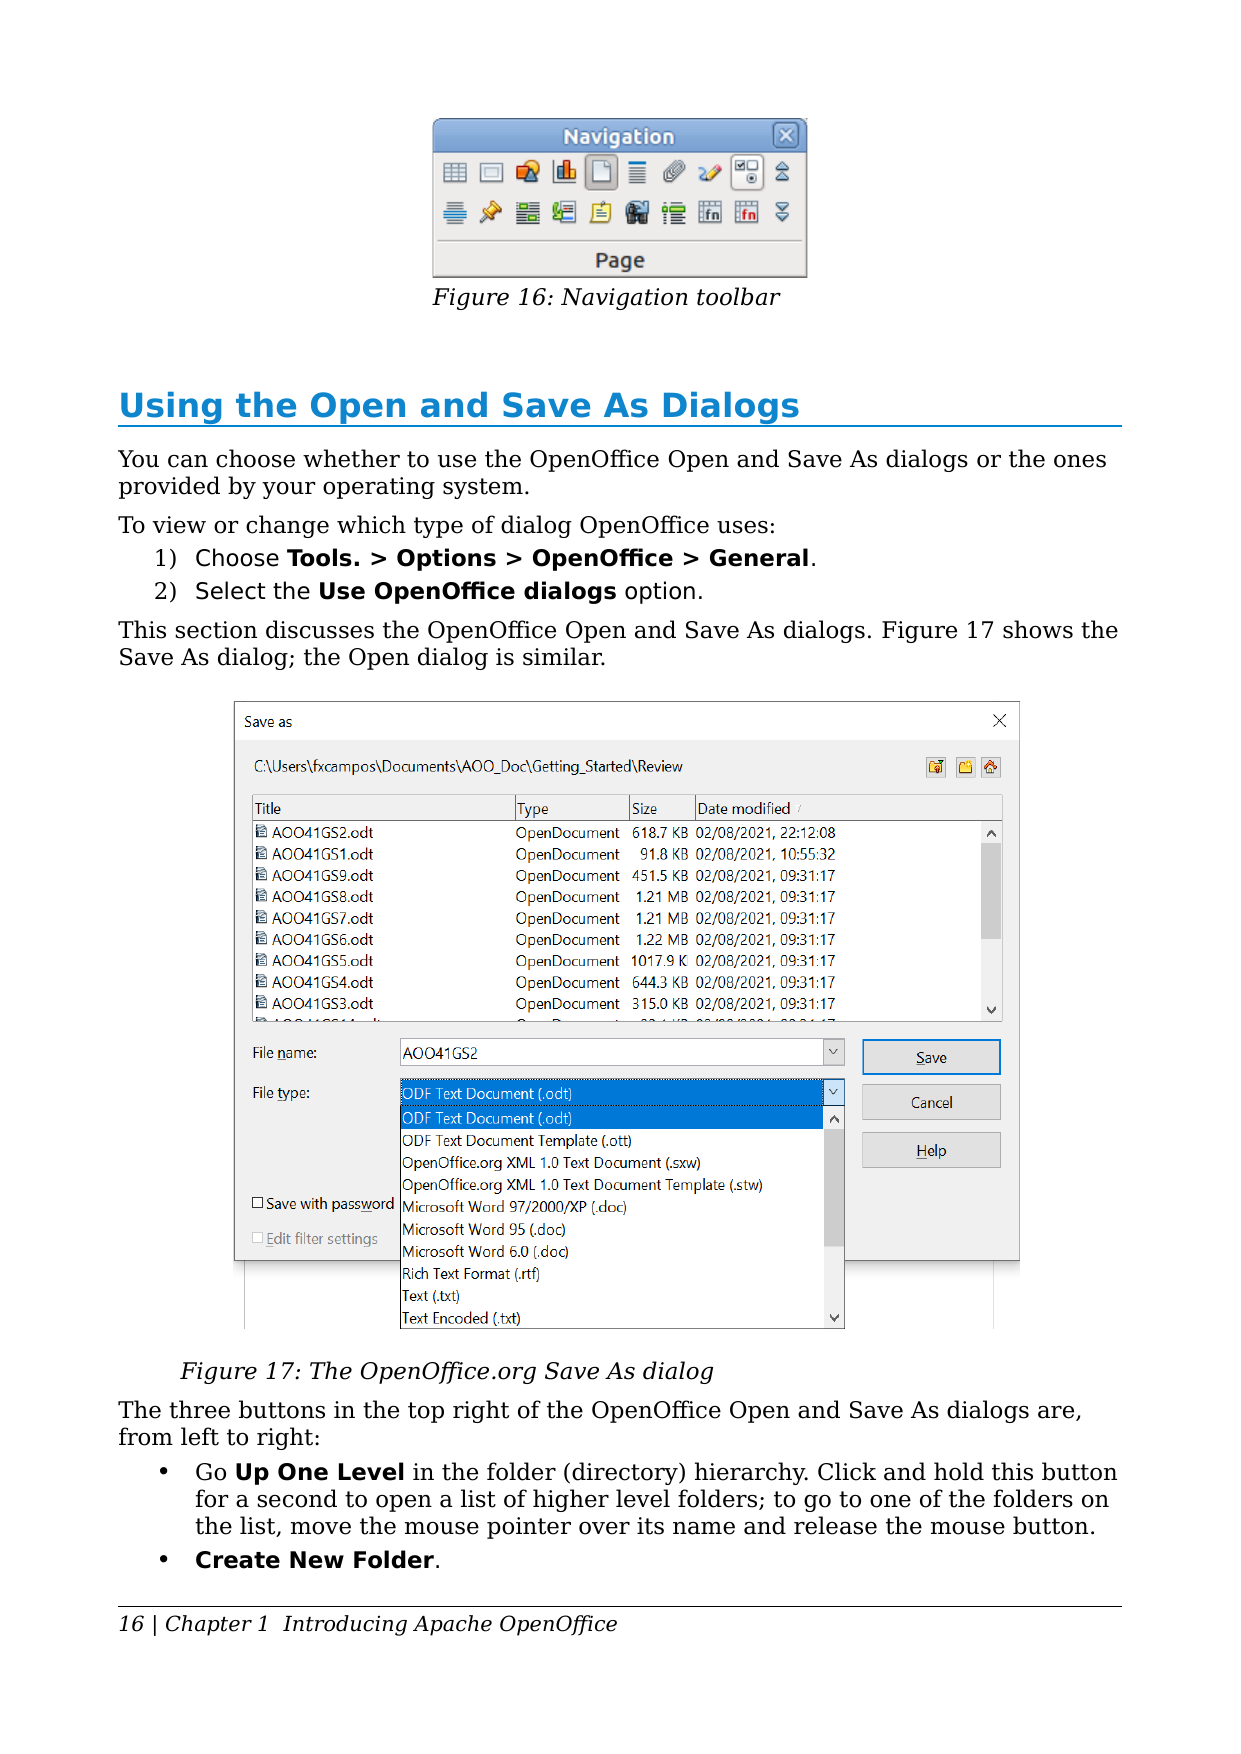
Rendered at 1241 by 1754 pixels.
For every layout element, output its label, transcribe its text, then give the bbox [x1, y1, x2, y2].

text Figure 16: Navigation toolbar [433, 284, 807, 311]
list To view or change which type of dialog OpenOffice uses: [118, 512, 1122, 539]
list Go Up One Level in the folder (directory) hierarchy. Click and hold this button for a second to open a list of higher level folders; to go to one of the folders on the list, move the mouse pointer over its name and release the mouse button. [156, 1457, 1122, 1539]
list Select the Use OpenOffice dialogs option. [177, 578, 1122, 605]
picture [233, 701, 1020, 1329]
text Figure 17: The OpenOffice.org Save As dialog [180, 1358, 1060, 1385]
list The three buttons in the top right of the OpenOffice Open and Save As dialogs are, from left to right: [118, 1397, 1122, 1451]
list Choose Tools. > Options > OpenOffice > General. [177, 545, 1122, 572]
text This section discusses the OpenOffice Open and Save As dialogs. Figure 17 shows the Save As dialog; the Open dialog is similar. [118, 617, 1122, 671]
picture [432, 118, 808, 278]
list Create New Folder. [156, 1546, 1122, 1575]
subtitle Using the Open and Save As Dialogs [118, 386, 1122, 425]
text You can choose whether to use the OpenOffice Open and Save As dialogs or the ones provided by your operating system. [118, 446, 1122, 499]
